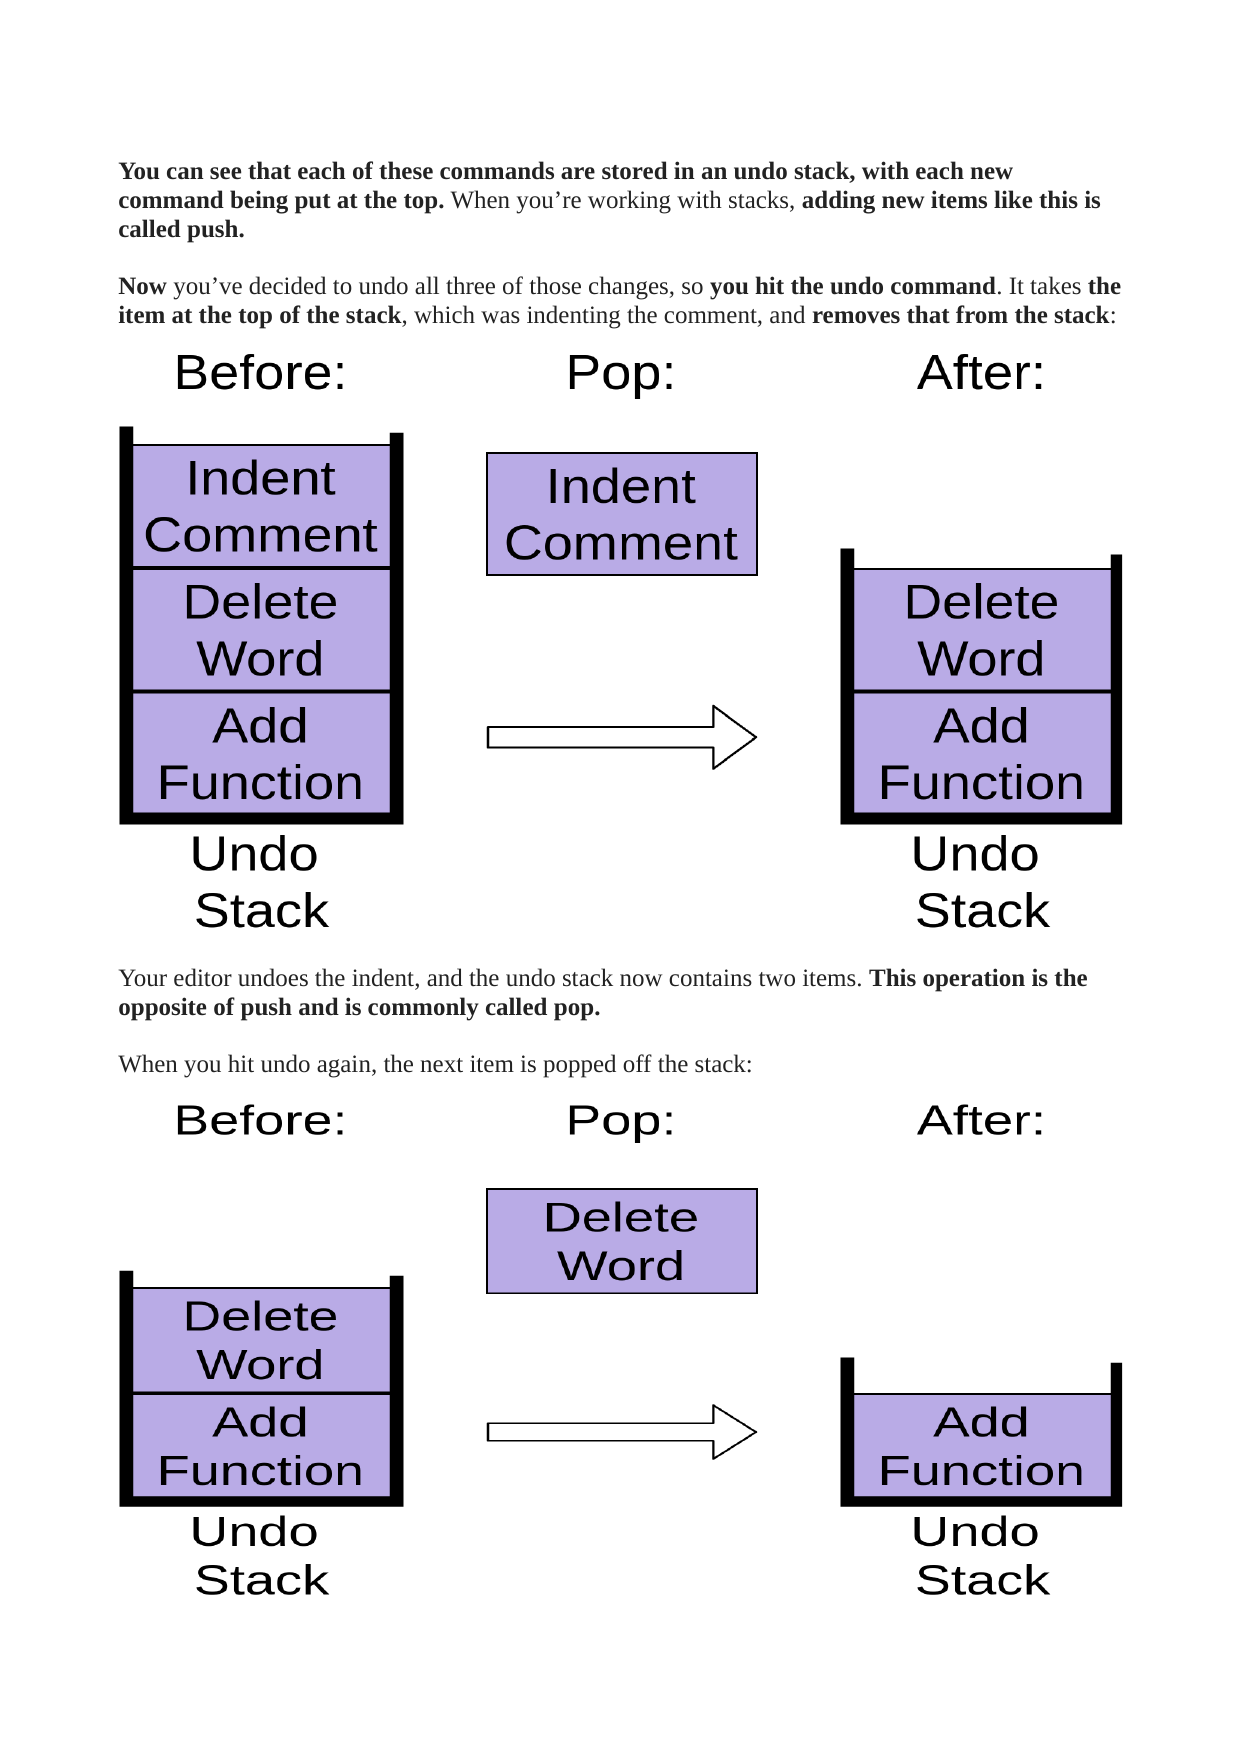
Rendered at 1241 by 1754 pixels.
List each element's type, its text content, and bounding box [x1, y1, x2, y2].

text When you hit undo again, the next item is popped off the stack: [118, 1049, 1122, 1078]
picture [118, 344, 1123, 935]
text Now you’ve decided to undo all three of those changes, so you hit the undo command. It takes the item at the top of the stack, which was indenting the comment, and removes that from the stack: [118, 271, 1122, 329]
text You can see that each of these commands are stored in an undo stack, with each new command being put at the top. When you’re working with stacks, adding new items like this is called push. [118, 156, 1122, 243]
text Your editor undoes the indent, and the undo stack now contains two items. This operation is the opposite of push and is commonly called pop. [118, 963, 1122, 1021]
picture [118, 1097, 1123, 1601]
